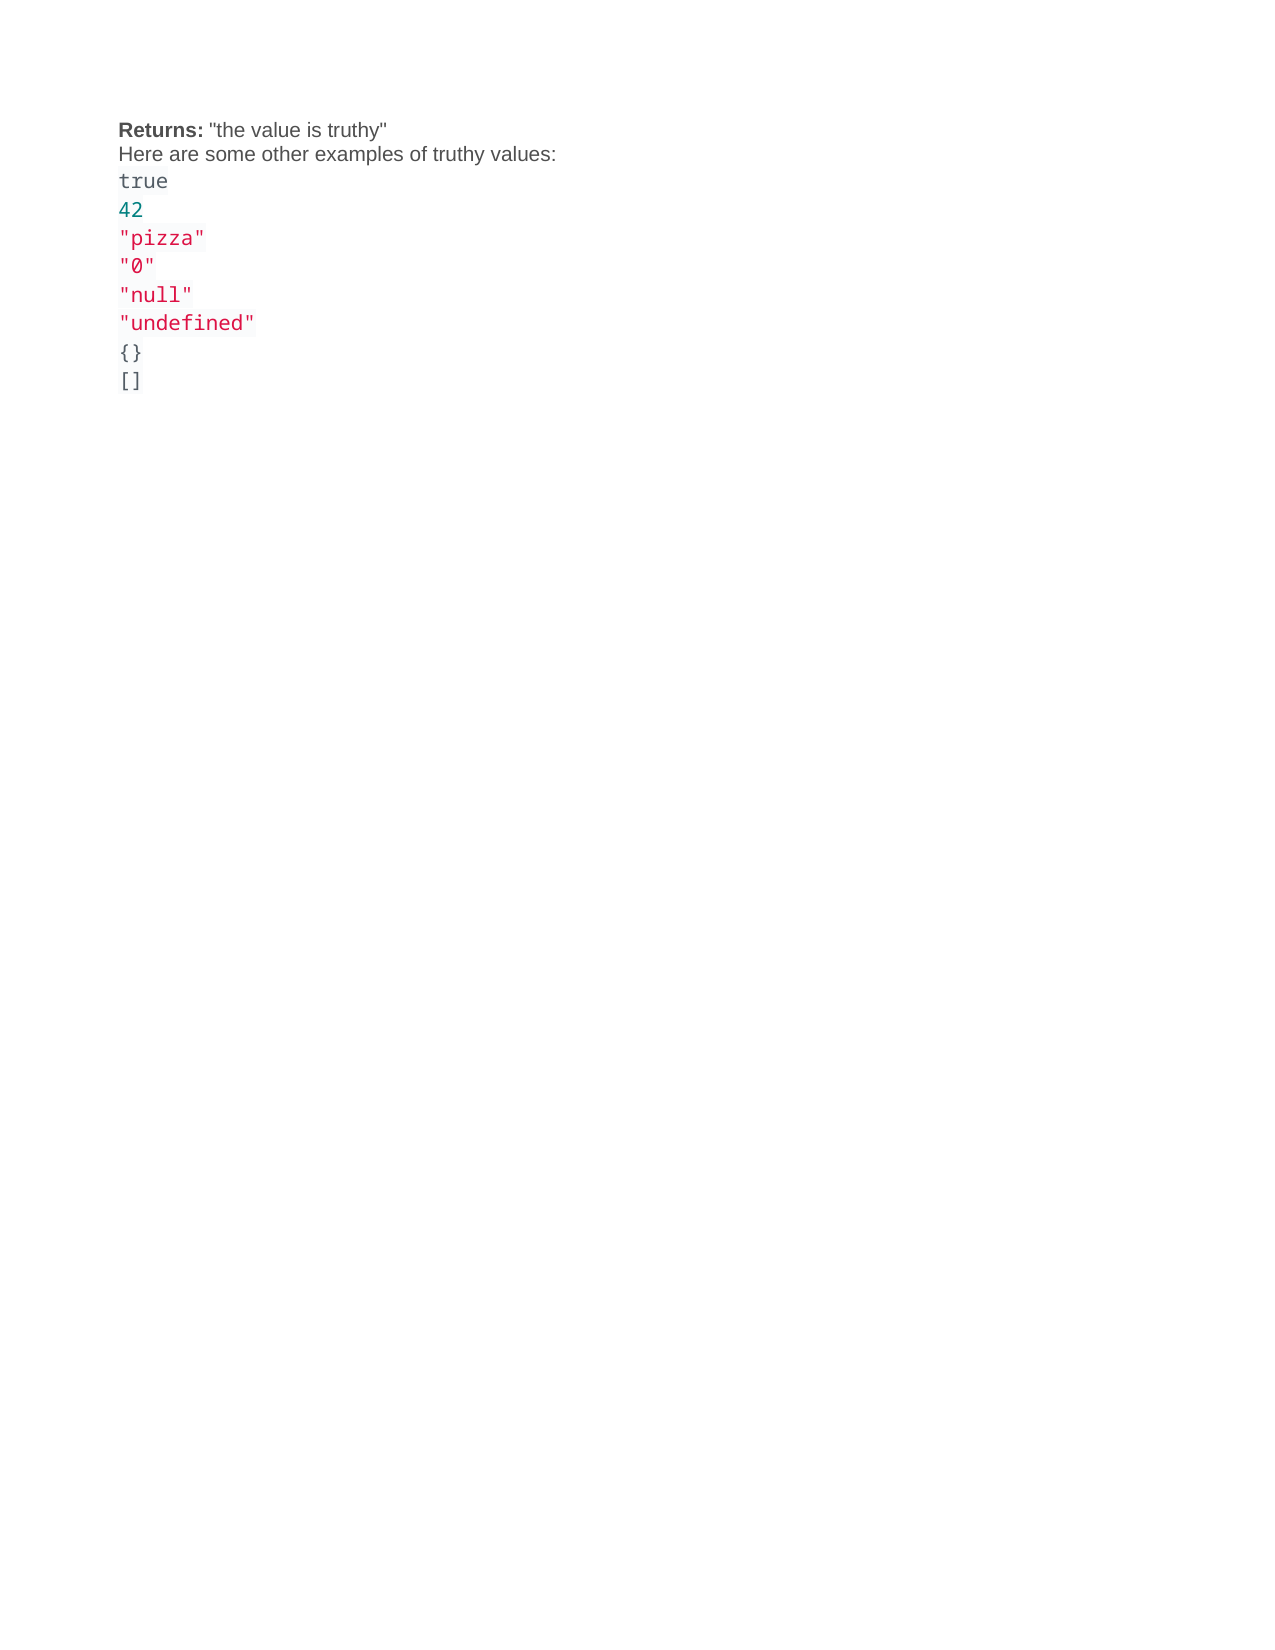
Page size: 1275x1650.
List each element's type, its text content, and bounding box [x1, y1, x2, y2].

text Returns: "the value is truthy" [118, 118, 1157, 142]
text Here are some other examples of truthy values: [118, 142, 1157, 166]
text true 42 "pizza" "0" "null" "undefined" {} [] [118, 166, 1157, 394]
